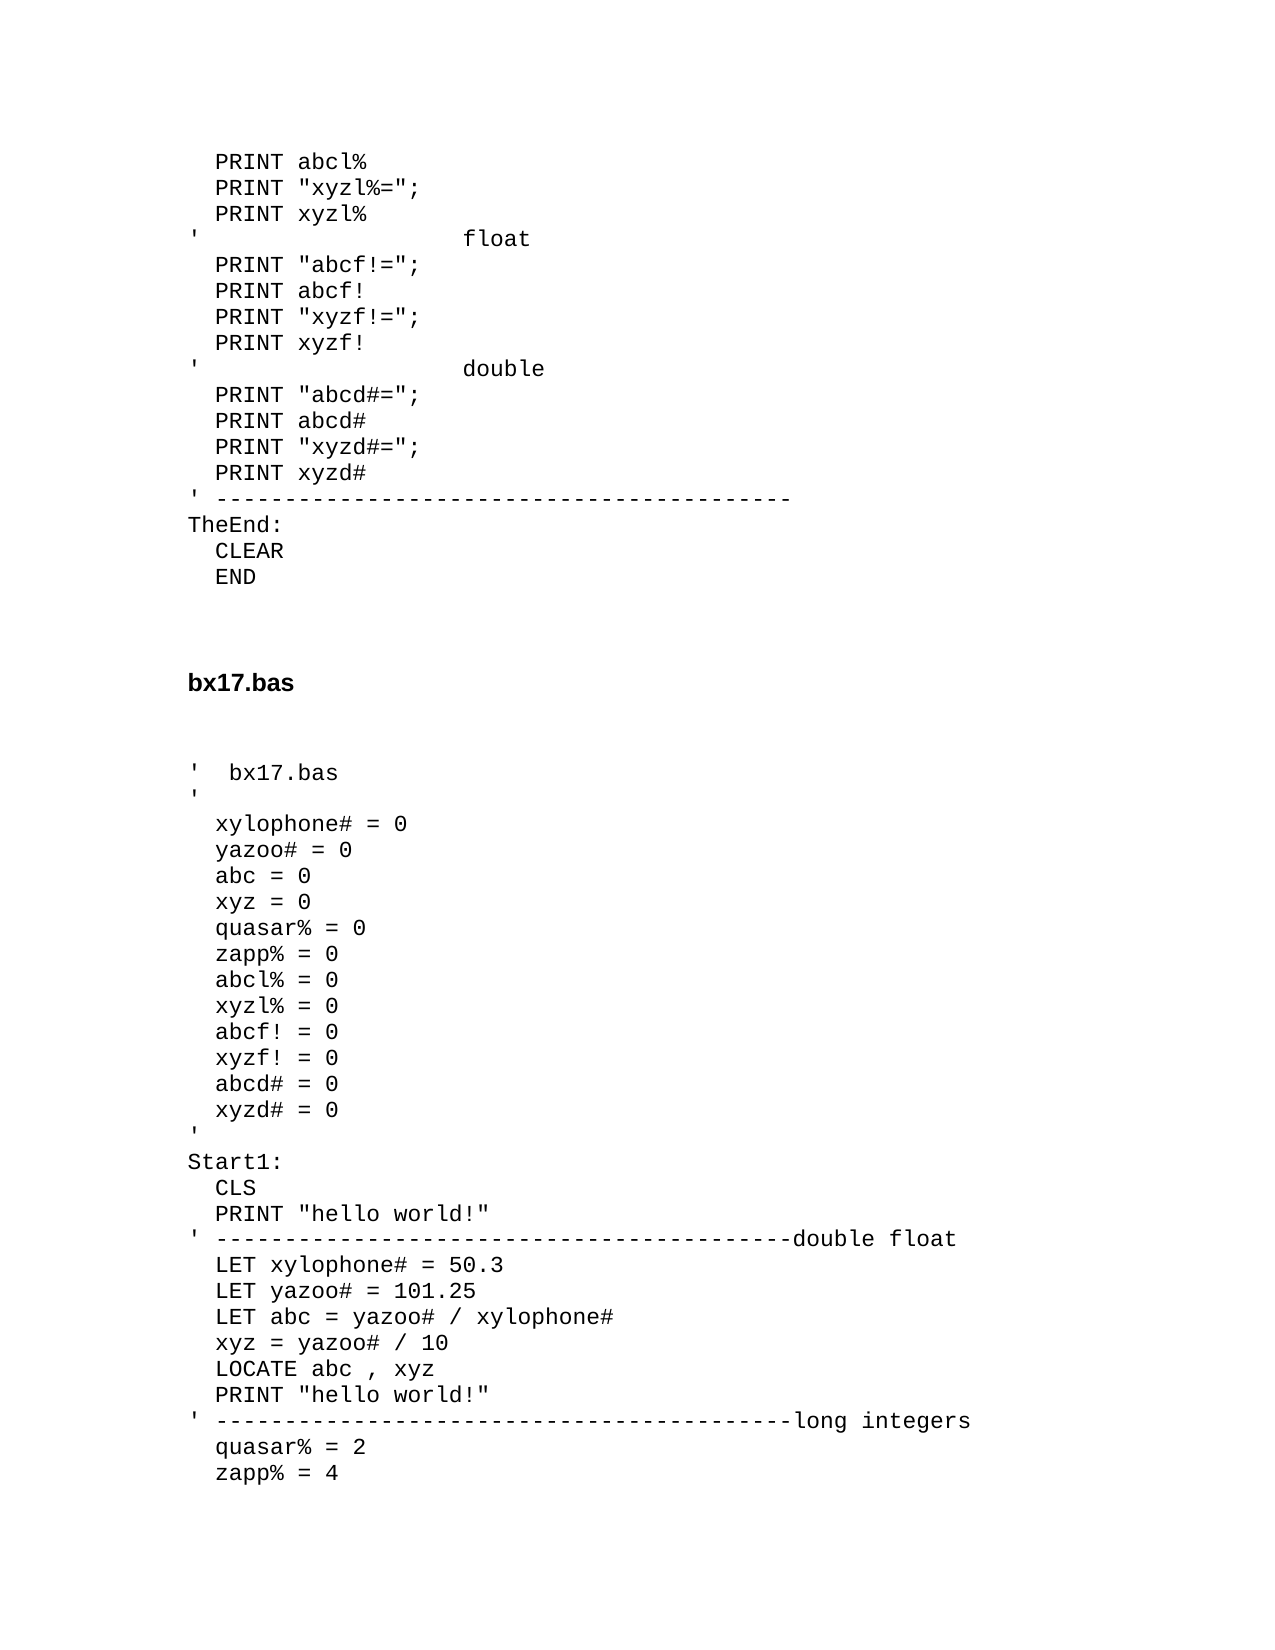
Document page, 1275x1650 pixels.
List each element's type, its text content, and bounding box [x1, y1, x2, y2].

text CLEAR [187, 539, 1087, 565]
text END [187, 565, 1087, 591]
text ' [187, 787, 1087, 813]
text ' ------------------------------------------ [187, 487, 1087, 513]
text yazoo# = 0 [187, 839, 1087, 865]
text PRINT "xyzl%="; [187, 176, 1087, 202]
text Start1: [187, 1150, 1087, 1176]
text CLS [187, 1176, 1087, 1202]
text quasar% = 0 [187, 917, 1087, 942]
text TheEnd: [187, 513, 1087, 539]
text PRINT abcl% [187, 150, 1087, 176]
text PRINT xyzd# [187, 461, 1087, 487]
text PRINT abcd# [187, 409, 1087, 435]
text PRINT abcf! [187, 280, 1087, 306]
text abcl% = 0 [187, 968, 1087, 994]
text quasar% = 2 [187, 1435, 1087, 1461]
text xylophone# = 0 [187, 813, 1087, 839]
text LET xylophone# = 50.3 [187, 1254, 1087, 1280]
text zapp% = 4 [187, 1461, 1087, 1487]
text ' ------------------------------------------long integers [187, 1409, 1087, 1435]
text xyzd# = 0 [187, 1098, 1087, 1124]
text PRINT "xyzf!="; [187, 306, 1087, 332]
text PRINT "abcd#="; [187, 383, 1087, 409]
text xyz = 0 [187, 891, 1087, 917]
text ' ------------------------------------------double float [187, 1228, 1087, 1254]
text abcd# = 0 [187, 1072, 1087, 1098]
text abc = 0 [187, 865, 1087, 891]
text ' [187, 1124, 1087, 1150]
text zapp% = 0 [187, 942, 1087, 968]
text LOCATE abc , xyz [187, 1357, 1087, 1383]
text xyzl% = 0 [187, 994, 1087, 1020]
text PRINT xyzf! [187, 332, 1087, 357]
subtitle bx17.bas [187, 668, 1087, 697]
text PRINT xyzl% [187, 202, 1087, 228]
text ' float [187, 228, 1087, 254]
text PRINT "hello world!" [187, 1202, 1087, 1228]
text LET yazoo# = 101.25 [187, 1280, 1087, 1306]
text PRINT "xyzd#="; [187, 435, 1087, 461]
text ' bx17.bas [187, 761, 1087, 787]
text PRINT "abcf!="; [187, 254, 1087, 280]
text LET abc = yazoo# / xylophone# [187, 1306, 1087, 1332]
text abcf! = 0 [187, 1020, 1087, 1046]
text xyzf! = 0 [187, 1046, 1087, 1072]
text PRINT "hello world!" [187, 1383, 1087, 1409]
text ' double [187, 357, 1087, 383]
text xyz = yazoo# / 10 [187, 1332, 1087, 1357]
